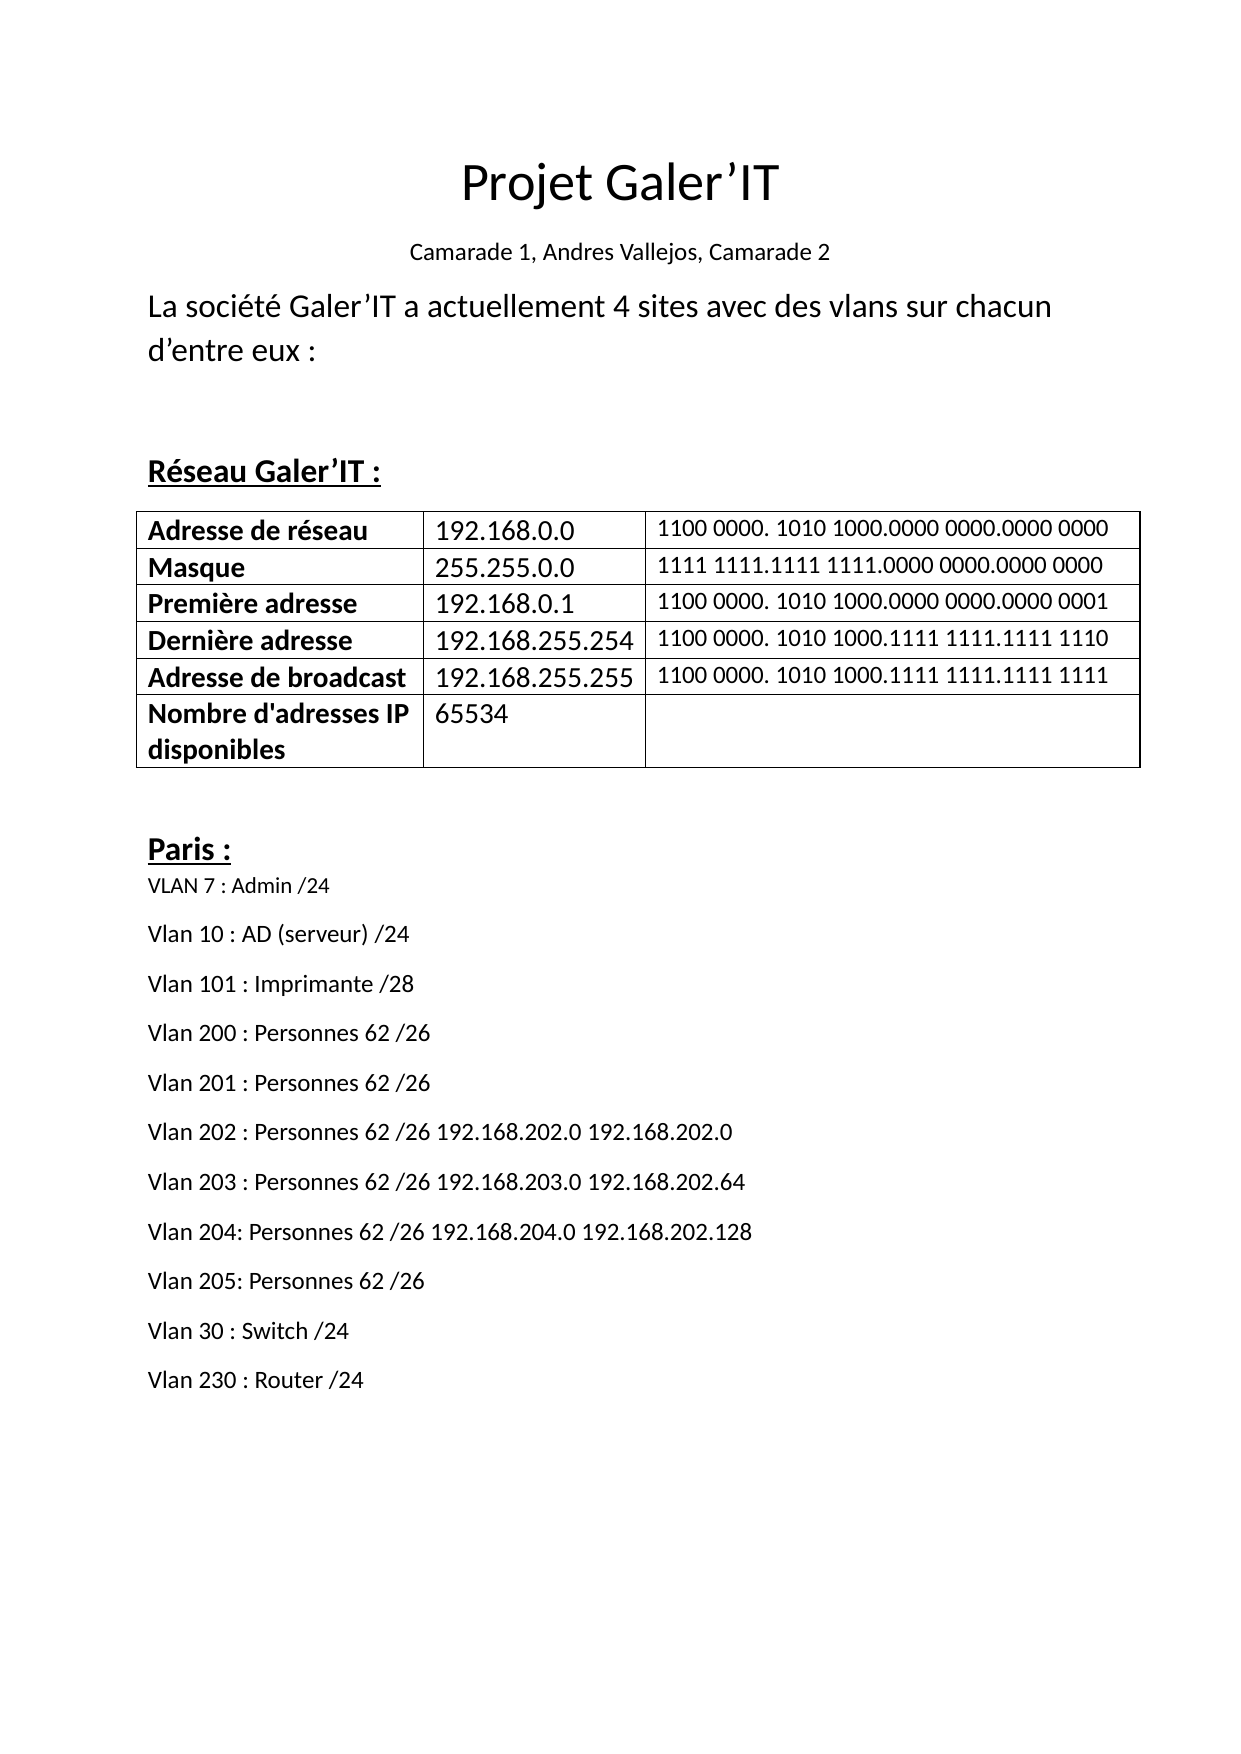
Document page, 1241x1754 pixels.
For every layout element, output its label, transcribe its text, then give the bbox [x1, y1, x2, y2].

table_cell 192.168.255.255 [424, 659, 645, 694]
table_cell 1100 0000. 1010 1000.0000 0000.0000 0001 [646, 585, 1139, 621]
table_cell 192.168.0.1 [424, 585, 645, 621]
table_cell Adresse de broadcast [137, 659, 423, 694]
text Vlan 10 : AD (serveur) /24 [148, 918, 1093, 949]
table_header 1100 0000. 1010 1000.0000 0000.0000 0000 [646, 512, 1139, 548]
table_header 192.168.0.0 [424, 512, 645, 548]
text Vlan 201 : Personnes 62 /26 [148, 1067, 1093, 1097]
text Vlan 202 : Personnes 62 /26 192.168.202.0 192.168.202.0 [148, 1116, 1093, 1147]
text Camarade 1, Andres Vallejos, Camarade 2 [148, 236, 1093, 266]
table_cell Première adresse [137, 585, 423, 621]
text La société Galer’IT a actuellement 4 sites avec des vlans sur chacun d’entre eux : [148, 285, 1093, 370]
text Réseau Galer’IT : [148, 450, 1093, 491]
text Projet Galer’IT [148, 148, 1093, 214]
text Vlan 204: Personnes 62 /26 192.168.204.0 192.168.202.128 [148, 1216, 1093, 1246]
text Vlan 30 : Switch /24 [148, 1315, 1093, 1345]
table_cell Nombre d'adresses IP disponibles [137, 695, 423, 767]
text Paris : VLAN 7 : Admin /24 [148, 828, 1093, 899]
text Vlan 205: Personnes 62 /26 [148, 1265, 1093, 1296]
table_cell Masque [137, 549, 423, 584]
table_cell 192.168.255.254 [424, 622, 645, 658]
text Vlan 203 : Personnes 62 /26 192.168.203.0 192.168.202.64 [148, 1166, 1093, 1197]
table_cell 1111 1111.1111 1111.0000 0000.0000 0000 [646, 549, 1139, 584]
text Vlan 101 : Imprimante /28 [148, 968, 1093, 998]
table_cell 1100 0000. 1010 1000.1111 1111.1111 1110 [646, 622, 1139, 658]
text Vlan 200 : Personnes 62 /26 [148, 1017, 1093, 1048]
table_cell 1100 0000. 1010 1000.1111 1111.1111 1111 [646, 659, 1139, 694]
table_cell [646, 695, 1139, 767]
table_cell 255.255.0.0 [424, 549, 645, 584]
table_header Adresse de réseau [137, 512, 423, 548]
text Vlan 230 : Router /24 [148, 1364, 1093, 1395]
table_cell 65534 [424, 695, 645, 767]
table_cell Dernière adresse [137, 622, 423, 658]
